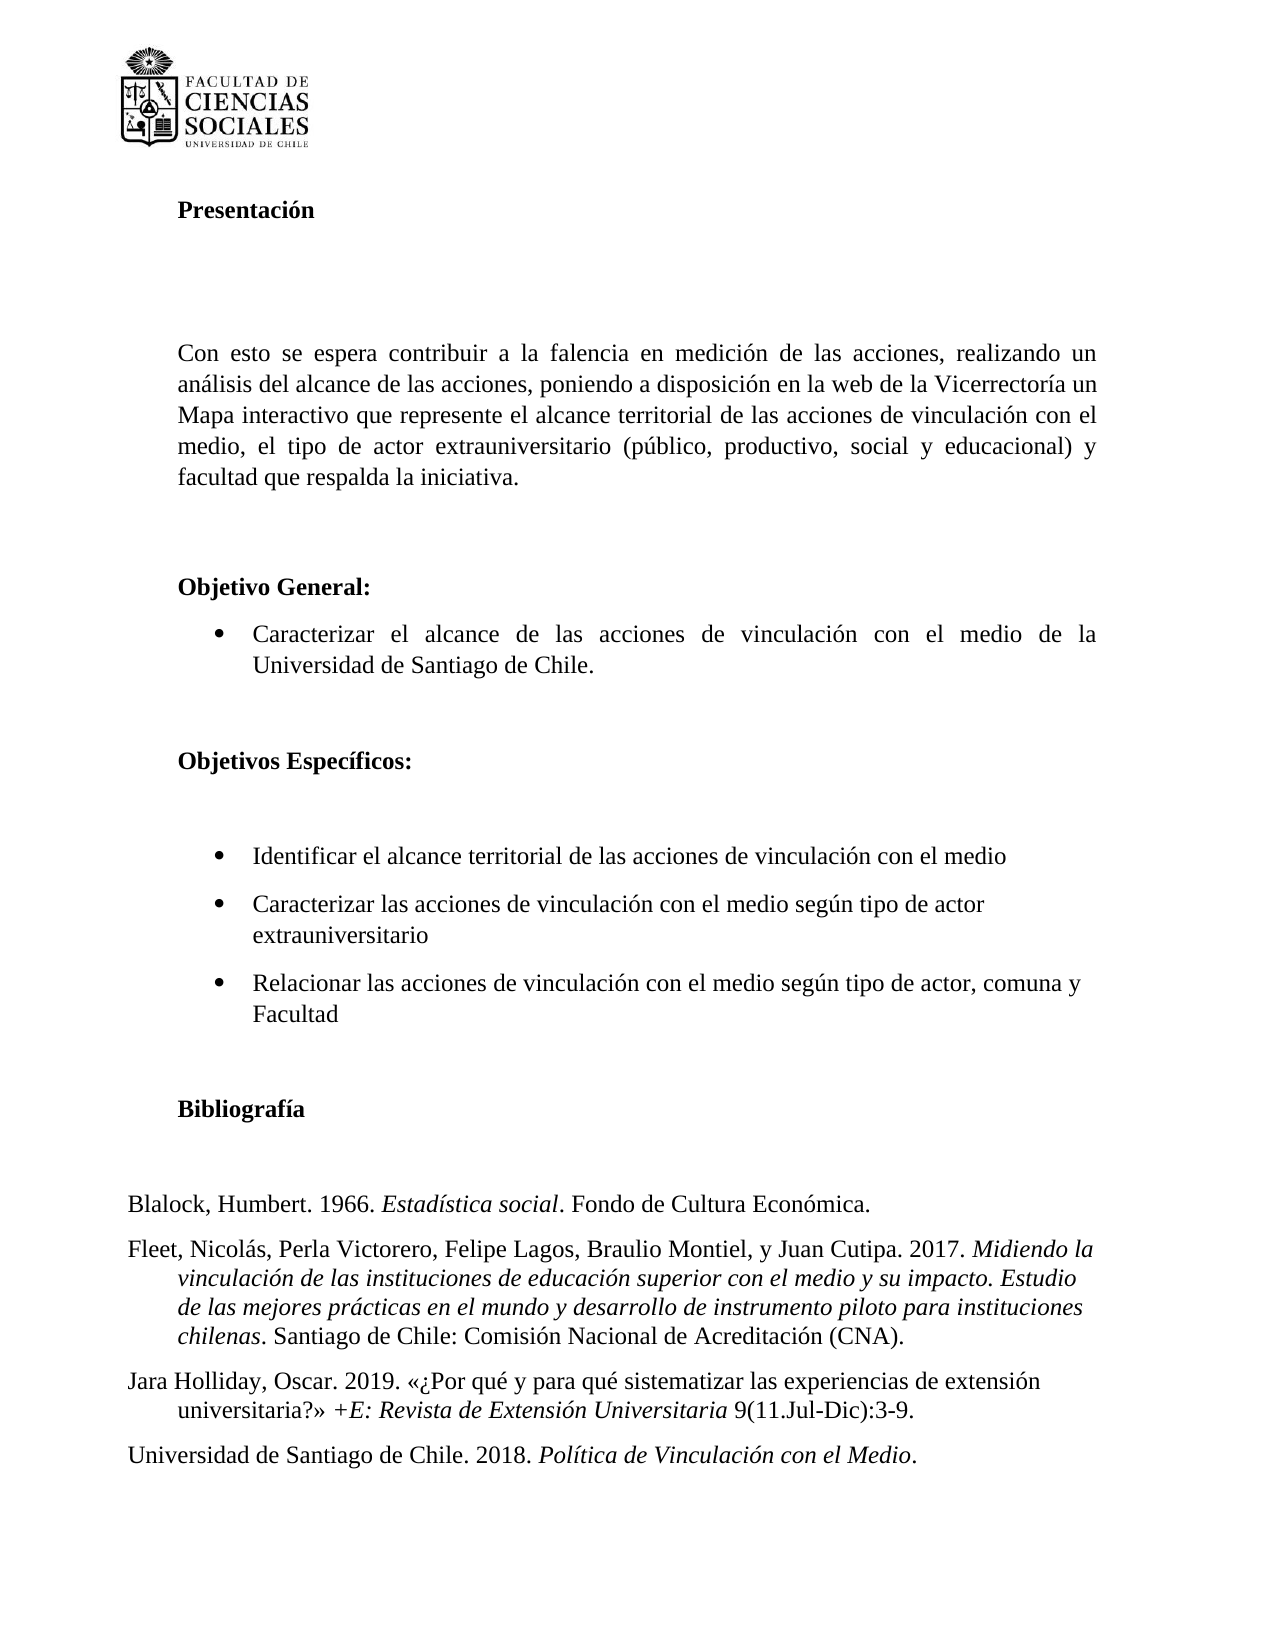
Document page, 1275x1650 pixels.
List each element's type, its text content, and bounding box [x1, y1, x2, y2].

list Caracterizar las acciones de vinculación con el medio según tipo de actor extrauniversitario [215, 889, 1098, 949]
list Identificar el alcance territorial de las acciones de vinculación con el medio [215, 841, 1098, 870]
text Jara Holliday, Oscar. 2019. «¿Por qué y para qué sistematizar las experiencias de extensión universitaria?» +E: Revista de Extensión Universitaria 9(11.Jul-Dic):3-9. [127, 1366, 1098, 1424]
text Objetivo General: [177, 541, 1098, 600]
list Relacionar las acciones de vinculación con el medio según tipo de actor, comuna y Facultad [215, 968, 1098, 1027]
list Caracterizar el alcance de las acciones de vinculación con el medio de la Universidad de Santiago de Chile. [215, 619, 1098, 679]
text Blalock, Humbert. 1966. Estadística social. Fondo de Cultura Económica. [127, 1189, 1098, 1218]
text Universidad de Santiago de Chile. 2018. Política de Vinculación con el Medio. [127, 1440, 1098, 1469]
text Bibliografía [177, 1094, 1098, 1123]
text Fleet, Nicolás, Perla Victorero, Felipe Lagos, Braulio Montiel, y Juan Cutipa. 2017. Midiendo la vinculación de las instituciones de educación superior con el medio y su impacto. Estudio de las mejores prácticas en el mundo y desarrollo de instrumento piloto para instituciones chilenas. Santiago de Chile: Comisión Nacional de Acreditación (CNA). [127, 1234, 1098, 1349]
text Presentación [177, 195, 1098, 224]
text Objetivos Específicos: [177, 746, 1098, 774]
picture [115, 44, 314, 148]
text Con esto se espera contribuir a la falencia en medición de las acciones, realizando un análisis del alcance de las acciones, poniendo a disposición en la web de la Vicerrectoría un Mapa interactivo que represente el alcance territorial de las acciones de vinculación con el medio, el tipo de actor extrauniversitario (público, productivo, social y educacional) y facultad que respalda la iniciativa. [177, 338, 1098, 522]
